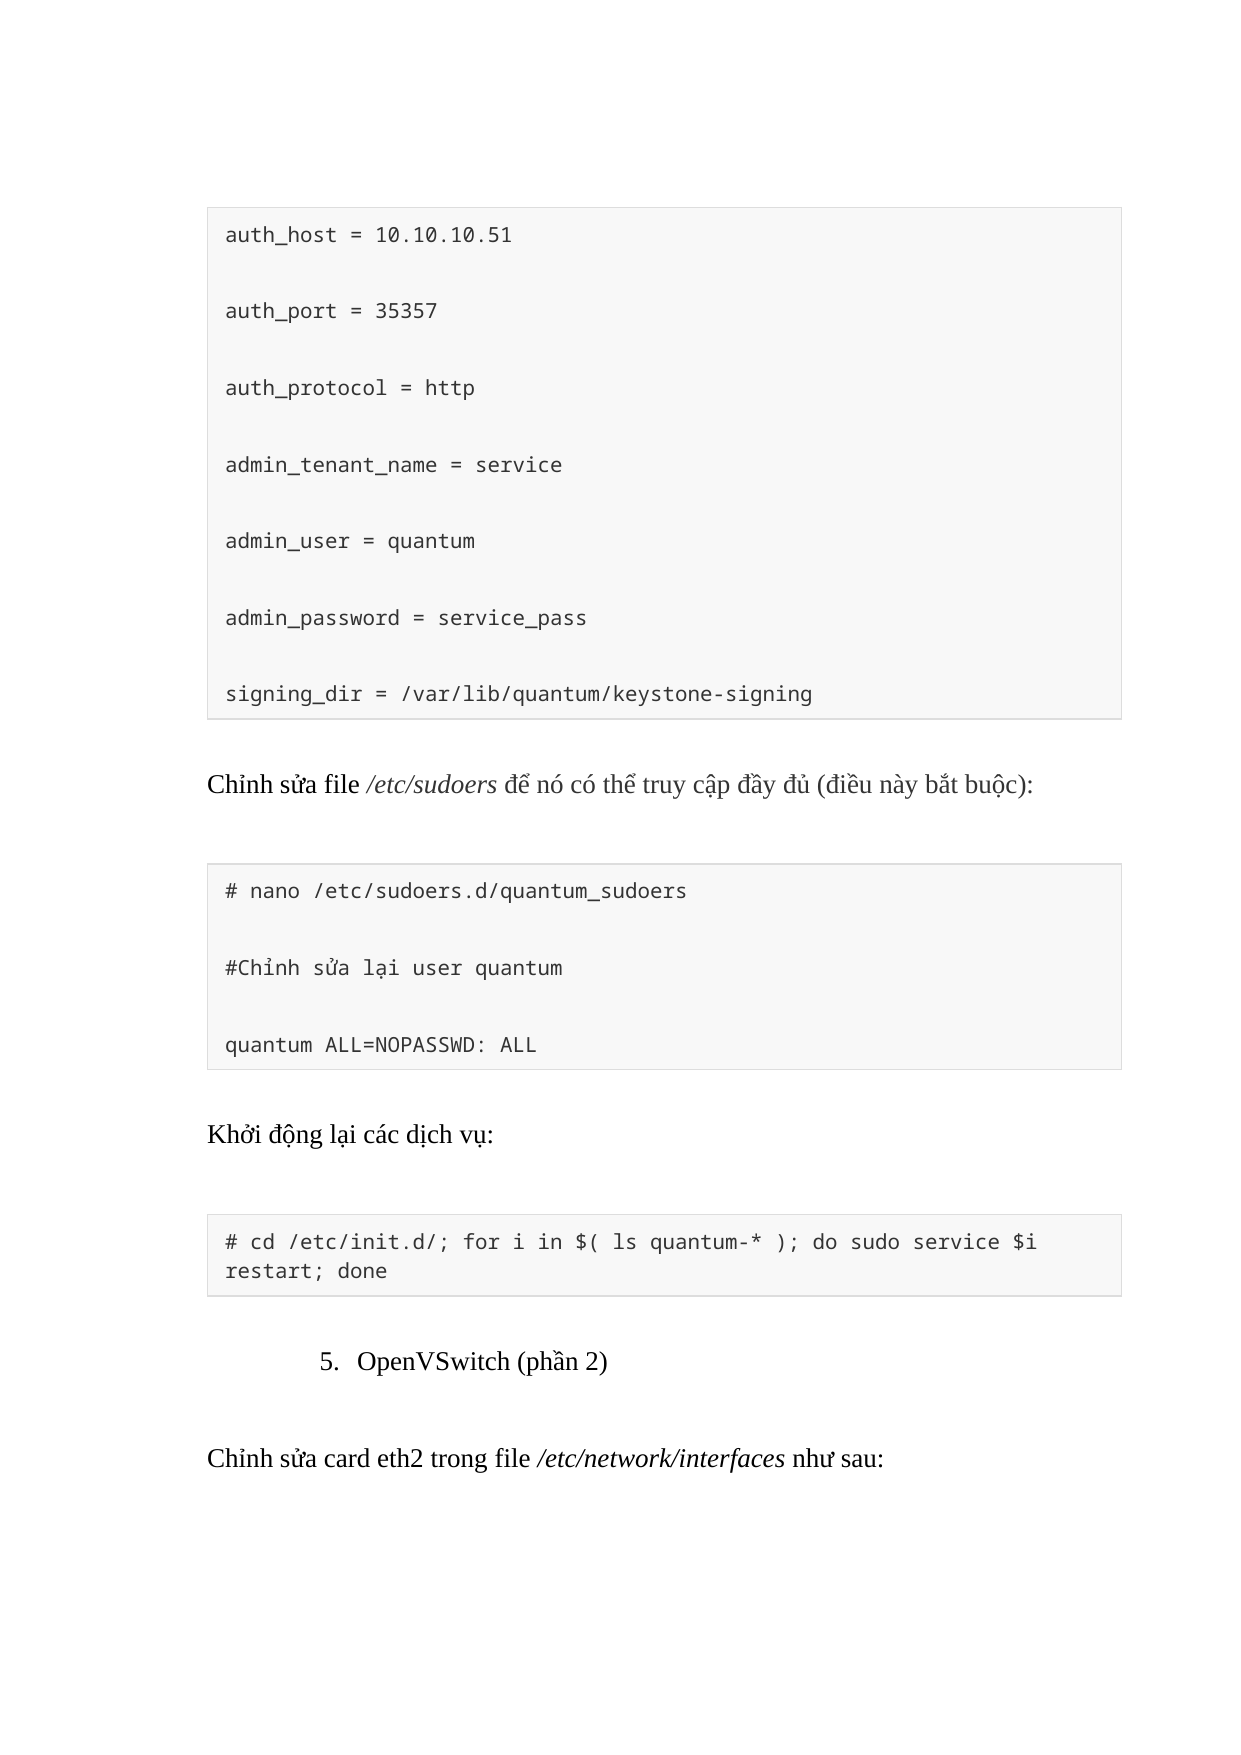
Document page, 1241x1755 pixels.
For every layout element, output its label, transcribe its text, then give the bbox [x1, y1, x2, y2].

text Chỉnh sửa card eth2 trong file /etc/network/interfaces như sau: [207, 1442, 1122, 1473]
text #Chỉnh sửa lại user quantum [208, 940, 1121, 982]
text admin_password = service_pass [208, 589, 1121, 631]
text admin_user = quantum [208, 513, 1121, 555]
text # nano /etc/sudoers.d/quantum_sudoers [208, 865, 1121, 905]
text Chỉnh sửa file /etc/sudoers để nó có thể truy cập đầy đủ (điều này bắt buộc): [207, 768, 1122, 799]
text admin_tenant_name = service [208, 436, 1121, 478]
text signing_dir = /var/lib/quantum/keystone-signing [208, 666, 1121, 718]
list OpenVSwitch (phần 2) [319, 1345, 1122, 1377]
text auth_port = 35357 [208, 283, 1121, 325]
text quantum ALL=NOPASSWD: ALL [208, 1016, 1121, 1069]
text Khởi động lại các dịch vụ: [207, 1118, 1122, 1150]
text # cd /etc/init.d/; for i in $( ls quantum-* ); do sudo service $i restart; done [208, 1215, 1121, 1295]
text auth_protocol = http [208, 360, 1121, 402]
text auth_host = 10.10.10.51 [208, 208, 1121, 248]
